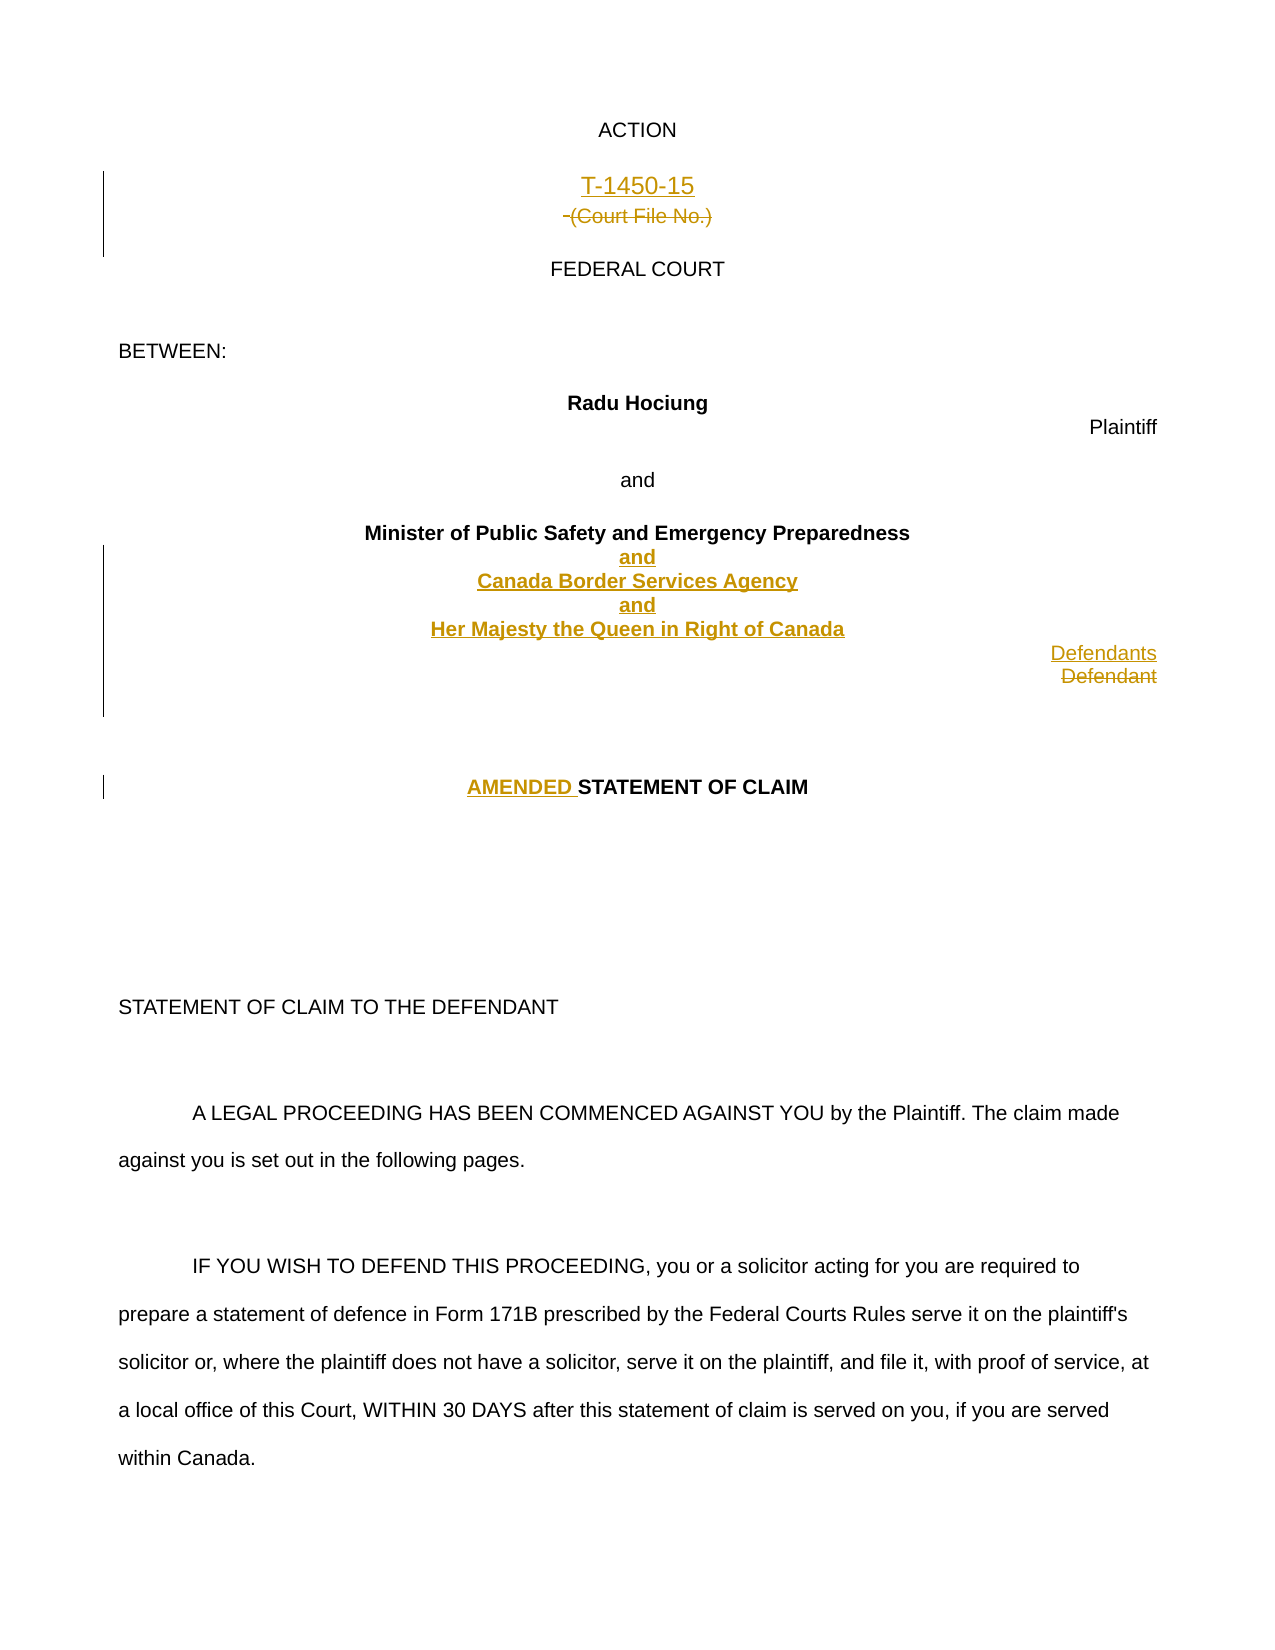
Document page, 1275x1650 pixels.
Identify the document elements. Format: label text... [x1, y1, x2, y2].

subtitle Radu Hociung [118, 391, 1157, 415]
subtitle and [118, 592, 1157, 616]
subtitle BETWEEN: [118, 338, 1157, 362]
subtitle FEDERAL COURT [118, 257, 1157, 281]
subtitle and [118, 468, 1157, 492]
subtitle A LEGAL PROCEEDING HAS BEEN COMMENCED AGAINST YOU by the Plaintiff. The claim made against you is set out in the following pages. [118, 1100, 1157, 1172]
subtitle Canada Border Services Agency [118, 568, 1157, 592]
subtitle IF YOU WISH TO DEFEND THIS PROCEEDING, you or a solicitor acting for you are required to prepare a statement of defence in Form 171B prescribed by the Federal Courts Rules serve it on the plaintiff's solicitor or, where the plaintiff does not have a solicitor, serve it on the plaintiff, and file it, with proof of service, at a local office of this Court, WITHIN 30 DAYS after this statement of claim is served on you, if you are served within Canada. [118, 1254, 1157, 1469]
subtitle STATEMENT OF CLAIM TO THE DEFENDANT [118, 995, 1157, 1019]
subtitle T-1450-15 [118, 171, 1157, 199]
subtitle AMENDED STATEMENT OF CLAIM [118, 774, 1157, 798]
subtitle and [118, 544, 1157, 568]
subtitle Minister of Public Safety and Emergency Preparedness [118, 521, 1157, 544]
subtitle Her Majesty the Queen in Right of Canada [118, 616, 1157, 640]
subtitle ACTION [118, 118, 1157, 142]
subtitle Defendants [118, 640, 1157, 664]
subtitle Plaintiff [118, 415, 1157, 439]
